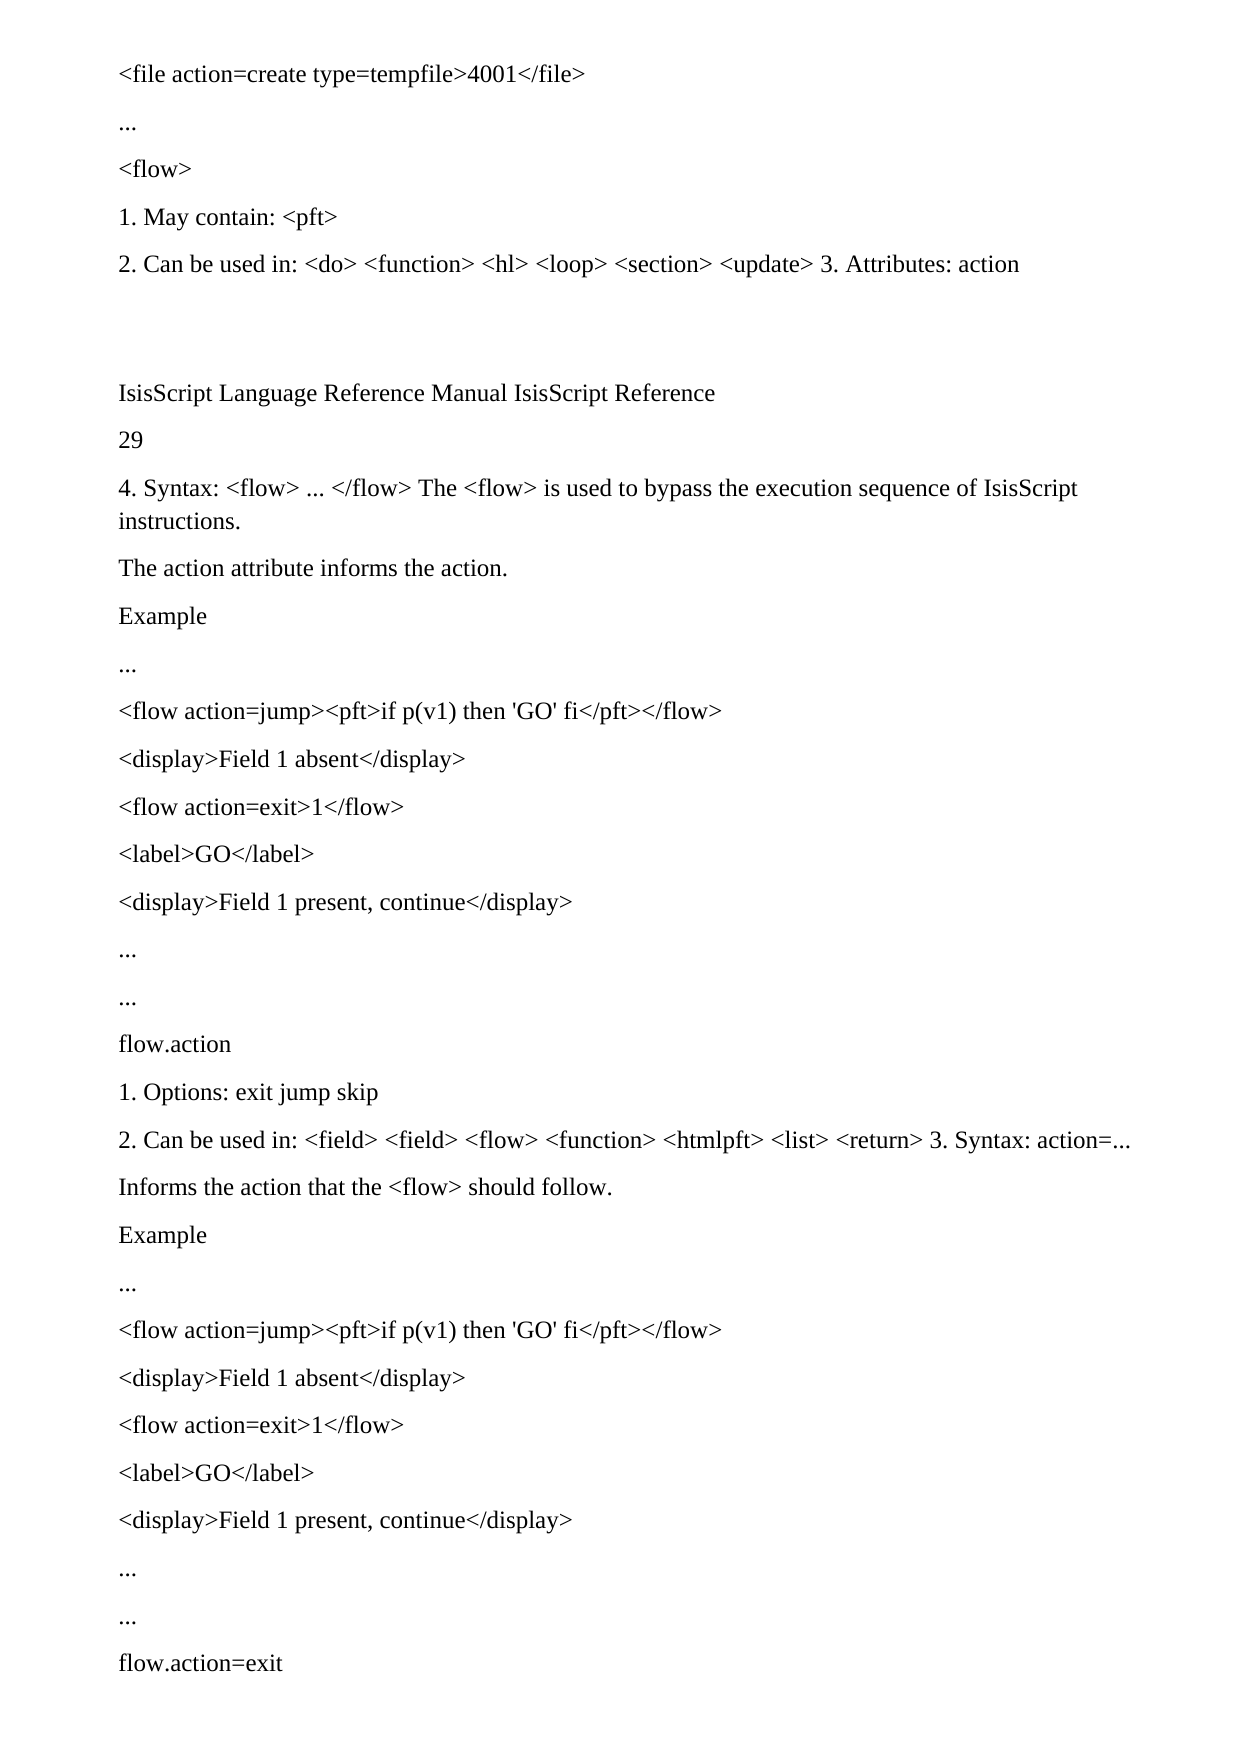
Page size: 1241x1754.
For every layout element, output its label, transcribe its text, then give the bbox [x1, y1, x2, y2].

text <flow action=jump><pft>if p(v1) then 'GO' fi</pft></flow> [118, 1315, 1181, 1344]
text 2. Can be used in: <do> <function> <hl> <loop> <section> <update> 3. Attributes: action [118, 249, 1181, 278]
text <label>GO</label> [118, 1458, 1181, 1487]
text ... [118, 1268, 1181, 1296]
text ... [118, 934, 1181, 963]
text ... [118, 982, 1181, 1011]
text The action attribute informs the action. [118, 553, 1181, 582]
text 2. Can be used in: <field> <field> <flow> <function> <htmlpft> <list> <return> 3. Syntax: action=... [118, 1125, 1181, 1153]
text Example [118, 601, 1181, 630]
text <flow action=exit>1</flow> [118, 1410, 1181, 1439]
text 1. May contain: <pft> [118, 202, 1181, 231]
text 1. Options: exit jump skip [118, 1077, 1181, 1106]
text <display>Field 1 absent</display> [118, 744, 1181, 773]
text IsisScript Language Reference Manual IsisScript Reference [118, 378, 1181, 406]
text <flow action=jump><pft>if p(v1) then 'GO' fi</pft></flow> [118, 696, 1181, 725]
text 29 [118, 425, 1181, 454]
text <display>Field 1 absent</display> [118, 1363, 1181, 1392]
text <flow> [118, 154, 1181, 183]
text Example [118, 1220, 1181, 1249]
text flow.action=exit [118, 1648, 1181, 1677]
text <display>Field 1 present, continue</display> [118, 887, 1181, 916]
text 4. Syntax: <flow> ... </flow> The <flow> is used to bypass the execution sequence of IsisScript instructions. [118, 473, 1181, 535]
text ... [118, 1601, 1181, 1629]
text ... [118, 107, 1181, 135]
text flow.action [118, 1029, 1181, 1058]
text Informs the action that the <flow> should follow. [118, 1172, 1181, 1201]
text <display>Field 1 present, continue</display> [118, 1506, 1181, 1534]
text ... [118, 649, 1181, 677]
text <label>GO</label> [118, 839, 1181, 868]
text <file action=create type=tempfile>4001</file> [118, 59, 1181, 88]
text ... [118, 1553, 1181, 1582]
text <flow action=exit>1</flow> [118, 792, 1181, 820]
